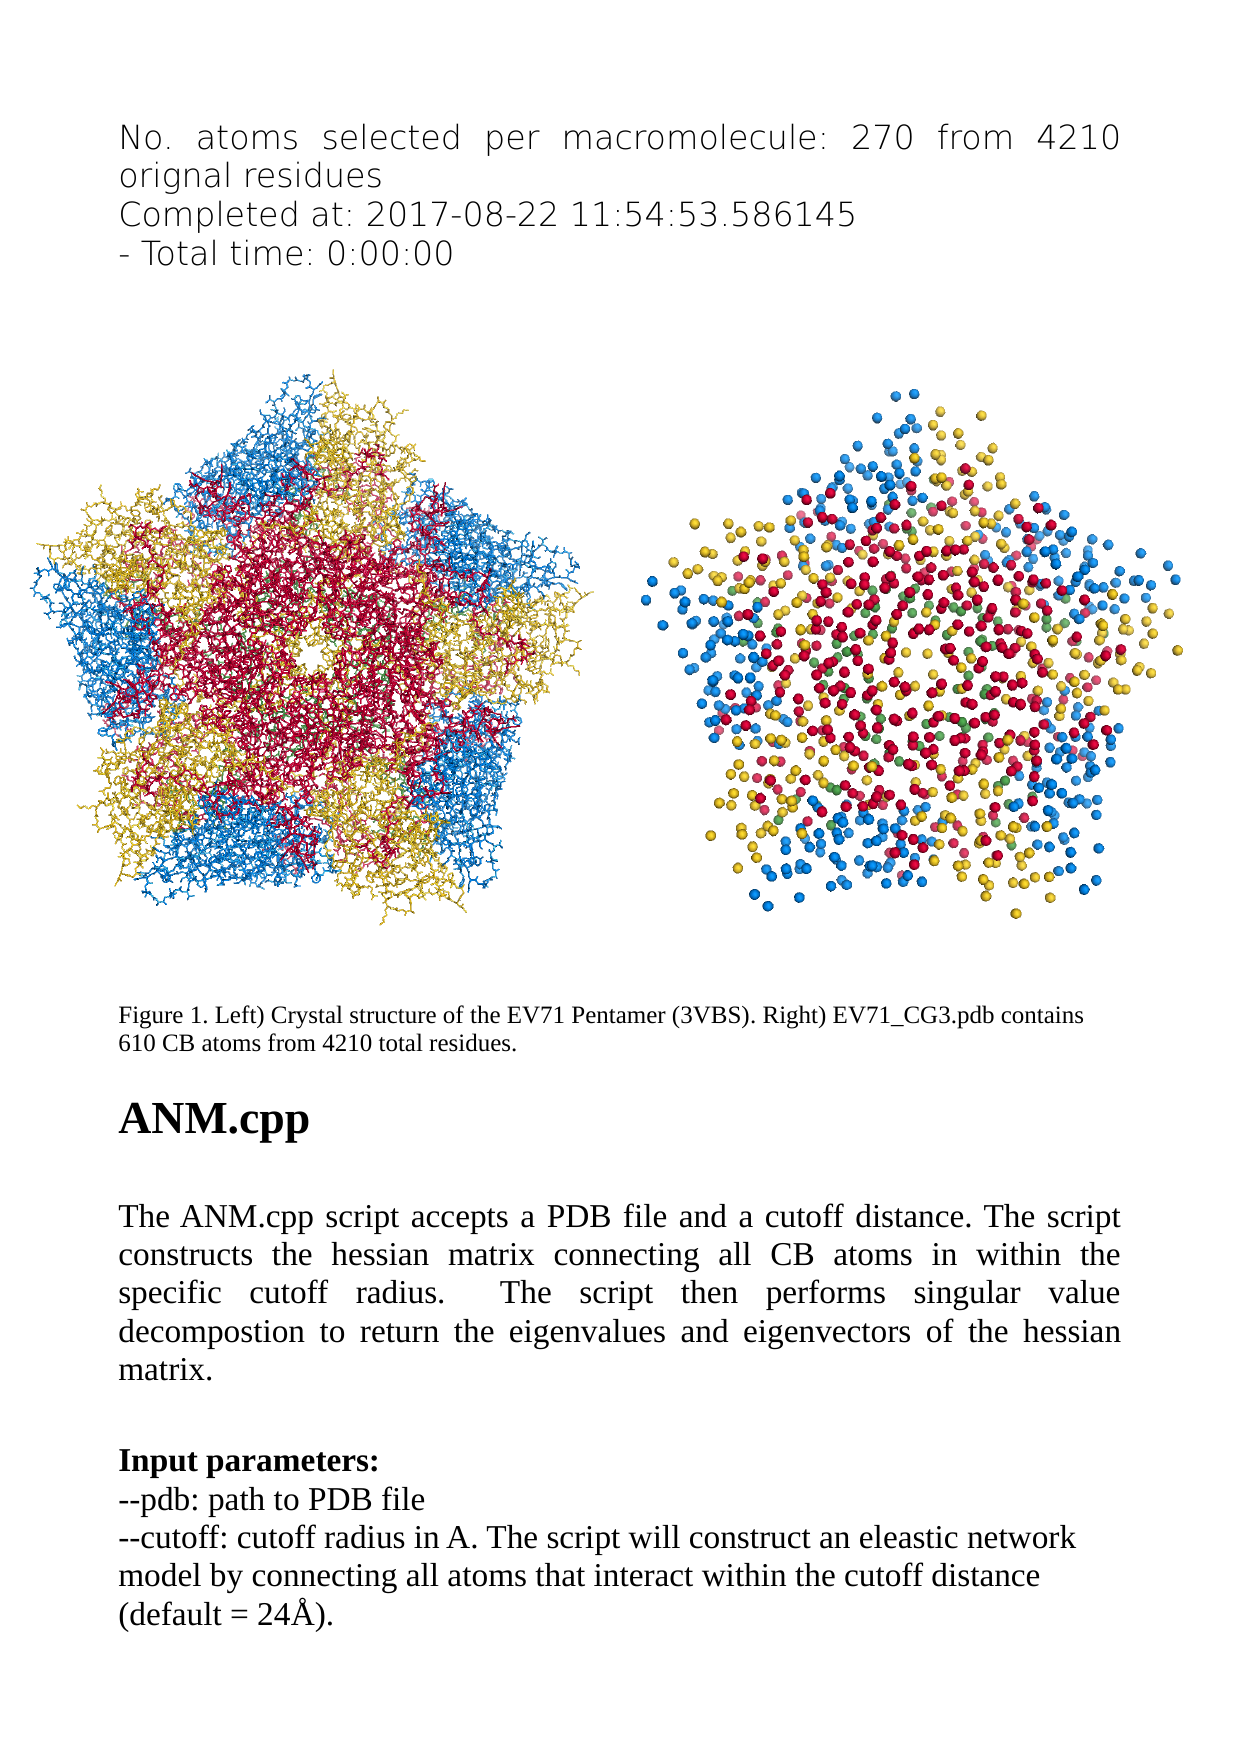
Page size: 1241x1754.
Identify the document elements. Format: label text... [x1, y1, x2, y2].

picture [16, 354, 602, 933]
text Input parameters: [118, 1441, 1122, 1479]
text Figure 1. Left) Crystal structure of the EV71 Pentamer (3VBS). Right) EV71_CG3.pdb contains 610 CB atoms from 4210 total residues. [118, 1000, 1122, 1057]
text No. atoms selected per macromolecule: 270 from 4210 orignal residues [118, 118, 1122, 196]
text - Total time: 0:00:00 [118, 235, 1122, 273]
text --pdb: path to PDB file [118, 1479, 1122, 1517]
text Completed at: 2017-08-22 11:54:53.586145 [118, 196, 1122, 235]
text ANM.cpp [118, 1091, 1122, 1143]
text The ANM.cpp script accepts a PDB file and a cutoff distance. The script constructs the hessian matrix connecting all CB atoms in within the specific cutoff radius. The script then performs singular value decompostion to return the eigenvalues and eigenvectors of the hessian matrix. [118, 1196, 1122, 1388]
picture [621, 374, 1203, 933]
text --cutoff: cutoff radius in A. The script will construct an eleastic network model by connecting all atoms that interact within the cutoff distance (default = 24Å). [118, 1517, 1122, 1632]
